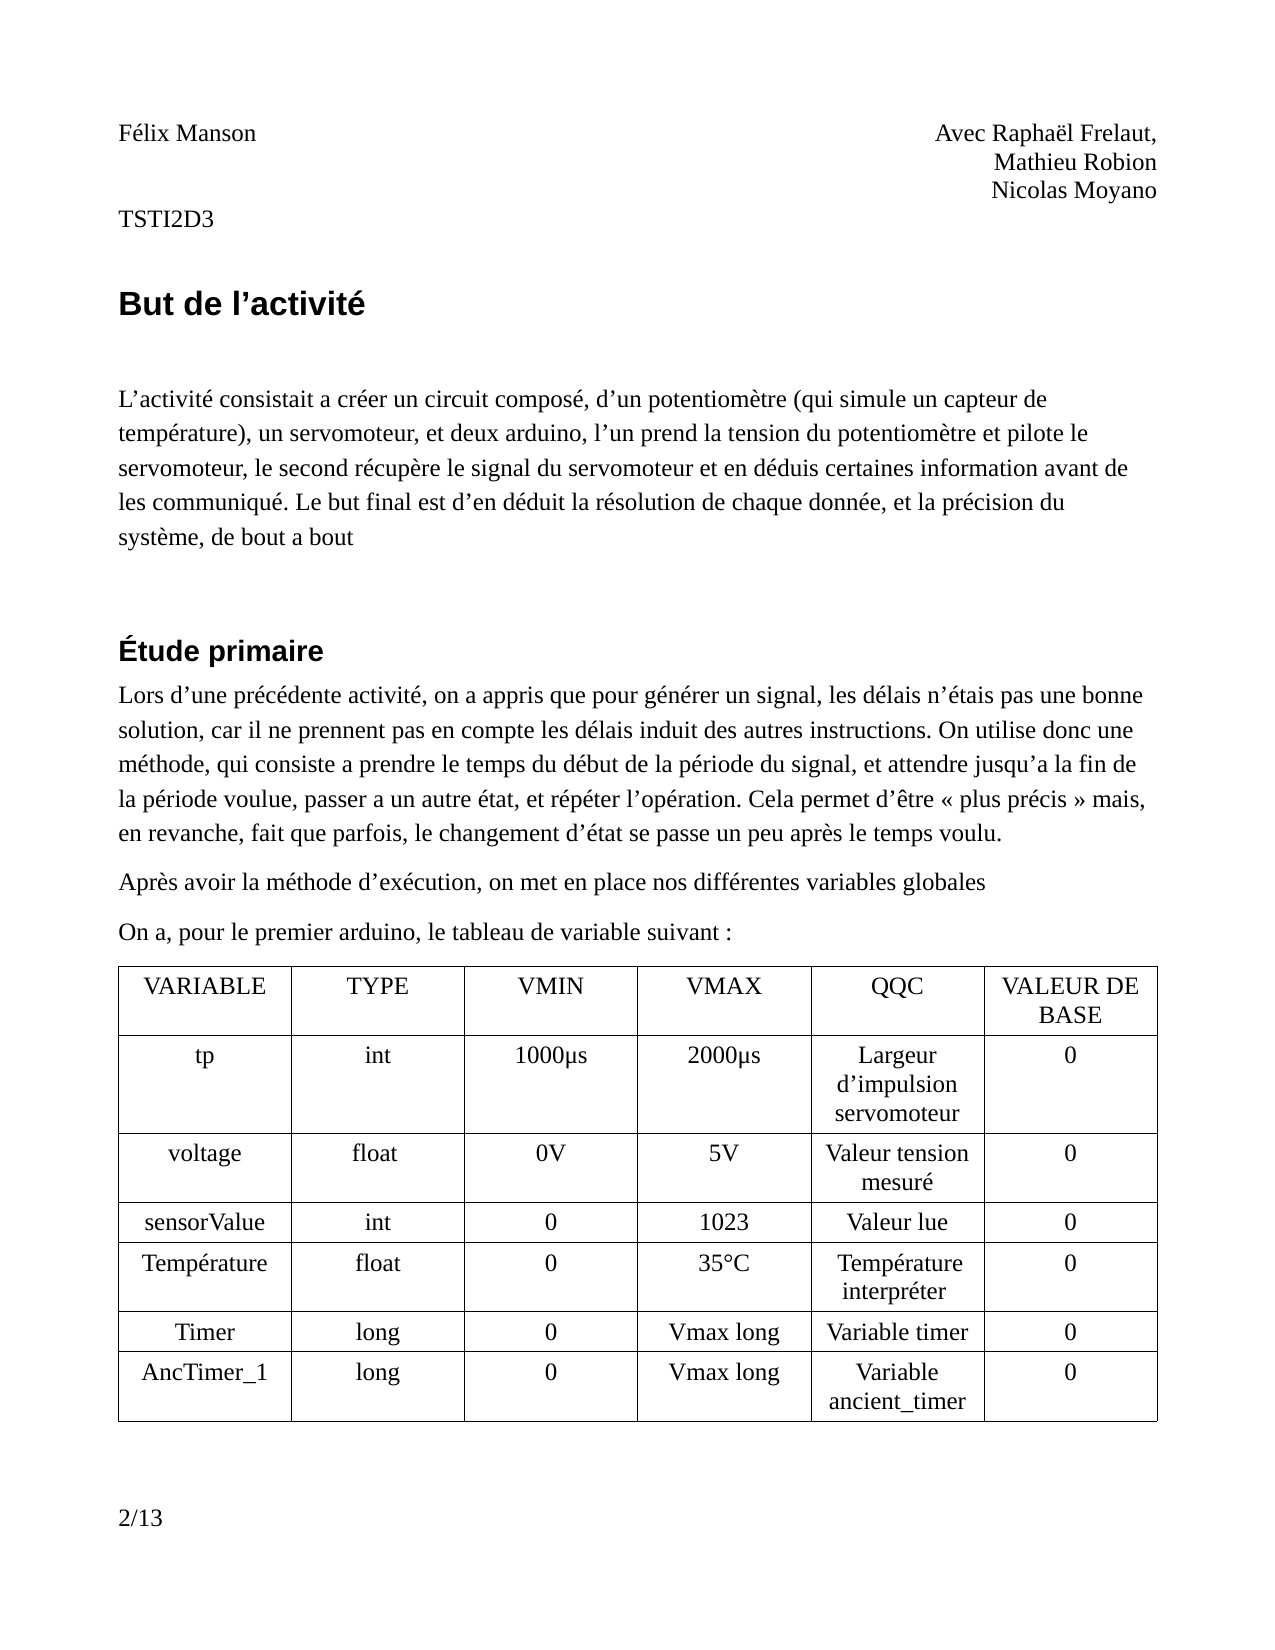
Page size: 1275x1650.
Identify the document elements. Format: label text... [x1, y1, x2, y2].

table_cell float [292, 1243, 464, 1311]
table_header QQC [812, 967, 984, 1035]
table_cell Largeur d’impulsion servomoteur [812, 1036, 984, 1132]
table_cell 0 [985, 1134, 1157, 1202]
subtitle But de l’activité [118, 283, 1157, 322]
table_cell 0 [985, 1203, 1157, 1242]
table_cell long [292, 1312, 464, 1351]
table_cell 5V [638, 1134, 811, 1202]
table_cell 0 [985, 1312, 1157, 1351]
table_cell Variable timer [812, 1312, 984, 1351]
text Lors d’une précédente activité, on a appris que pour générer un signal, les délais n’étais pas une bonne solution, car il ne prennent pas en compte les délais induit des autres instructions. On utilise donc une méthode, qui consiste a prendre le temps du début de la période du signal, et attendre jusqu’a la fin de la période voulue, passer a un autre état, et répéter l’opération. Cela permet d’être « plus précis » mais, en revanche, fait que parfois, le changement d’état se passe un peu après le temps voulu. [118, 681, 1157, 847]
text Après avoir la méthode d’exécution, on met en place nos différentes variables globales [118, 867, 1157, 896]
table_cell 0 [985, 1036, 1157, 1132]
table_header VARIABLE [119, 967, 291, 1035]
table_cell 0 [465, 1312, 637, 1351]
table_cell voltage [119, 1134, 291, 1202]
table_cell int [292, 1036, 464, 1132]
table_header VMIN [465, 967, 637, 1035]
table_cell 1000μs [465, 1036, 637, 1132]
table_cell 35°C [638, 1243, 811, 1311]
table_cell 0 [465, 1243, 637, 1311]
table_cell Timer [119, 1312, 291, 1351]
table_cell int [292, 1203, 464, 1242]
table_cell Variable ancient_timer [812, 1352, 984, 1421]
table_cell 1023 [638, 1203, 811, 1242]
table_cell 0 [985, 1243, 1157, 1311]
subtitle Étude primaire [118, 634, 1157, 668]
table_cell 0V [465, 1134, 637, 1202]
table_cell Température [119, 1243, 291, 1311]
text On a, pour le premier arduino, le tableau de variable suivant : [118, 917, 1157, 945]
table_cell Valeur lue [812, 1203, 984, 1242]
table_cell 0 [465, 1203, 637, 1242]
table_cell sensorValue [119, 1203, 291, 1242]
table_cell 2000μs [638, 1036, 811, 1132]
table_header VMAX [638, 967, 811, 1035]
table_cell 0 [465, 1352, 637, 1421]
table_cell float [292, 1134, 464, 1202]
table_cell long [292, 1352, 464, 1421]
text L’activité consistait a créer un circuit composé, d’un potentiomètre (qui simule un capteur de température), un servomoteur, et deux arduino, l’un prend la tension du potentiomètre et pilote le servomoteur, le second récupère le signal du servomoteur et en déduis certaines information avant de les communiqué. Le but final est d’en déduit la résolution de chaque donnée, et la précision du système, de bout a bout [118, 384, 1157, 550]
table_cell AncTimer_1 [119, 1352, 291, 1421]
table_cell Vmax long [638, 1312, 811, 1351]
table_cell Température interpréter [812, 1243, 984, 1311]
table_cell tp [119, 1036, 291, 1132]
table_header VALEUR DE BASE [985, 967, 1157, 1035]
table_cell Valeur tension mesuré [812, 1134, 984, 1202]
table_header TYPE [292, 967, 464, 1035]
table_cell 0 [985, 1352, 1157, 1421]
table_cell Vmax long [638, 1352, 811, 1421]
